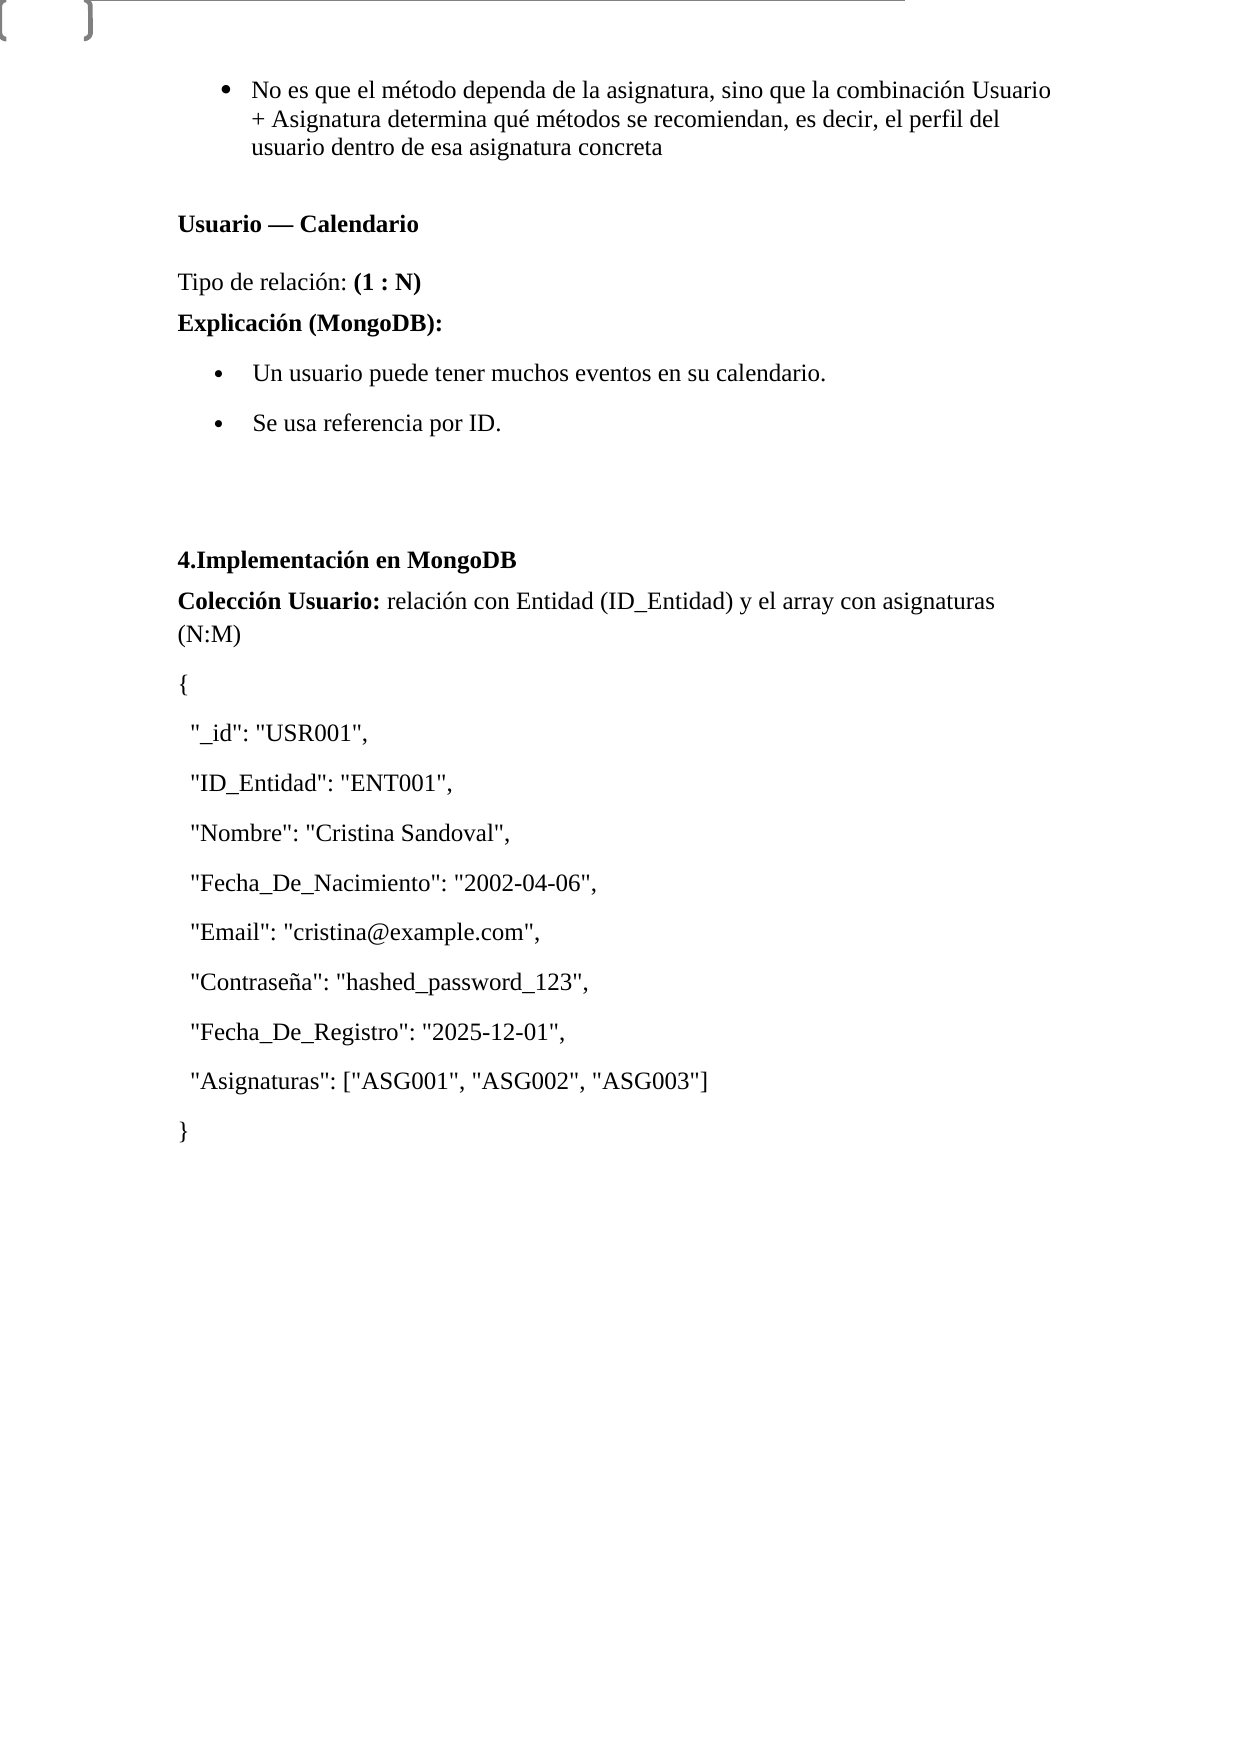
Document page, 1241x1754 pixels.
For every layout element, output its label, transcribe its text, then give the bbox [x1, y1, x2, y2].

text Colección Usuario: relación con Entidad (ID_Entidad) y el array con asignaturas (N:M) [177, 586, 1063, 648]
text Explicación (MongoDB): [177, 308, 1063, 337]
text { [177, 669, 1063, 698]
text "Nombre": "Cristina Sandoval", [177, 818, 1063, 847]
text "Fecha_De_Nacimiento": "2002-04-06", [177, 868, 1063, 896]
text "Asignaturas": ["ASG001", "ASG002", "ASG003"] [177, 1066, 1063, 1095]
list Un usuario puede tener muchos eventos en su calendario. [215, 358, 1063, 387]
list Se usa referencia por ID. [215, 408, 1063, 437]
list No es que el método dependa de la asignatura, sino que la combinación Usuario + Asignatura determina qué métodos se recomiendan, es decir, el perfil del usuario dentro de esa asignatura concreta [222, 75, 1063, 161]
text "Contraseña": "hashed_password_123", [177, 967, 1063, 996]
text "ID_Entidad": "ENT001", [177, 768, 1063, 797]
text } [177, 1116, 1063, 1145]
text "Email": "cristina@example.com", [177, 917, 1063, 946]
subtitle 4.Implementación en MongoDB [177, 545, 1063, 573]
subtitle Usuario — Calendario [177, 209, 1063, 238]
text "Fecha_De_Registro": "2025-12-01", [177, 1017, 1063, 1045]
subtitle Tipo de relación: (1 : N) [177, 267, 1063, 296]
text "_id": "USR001", [177, 718, 1063, 747]
